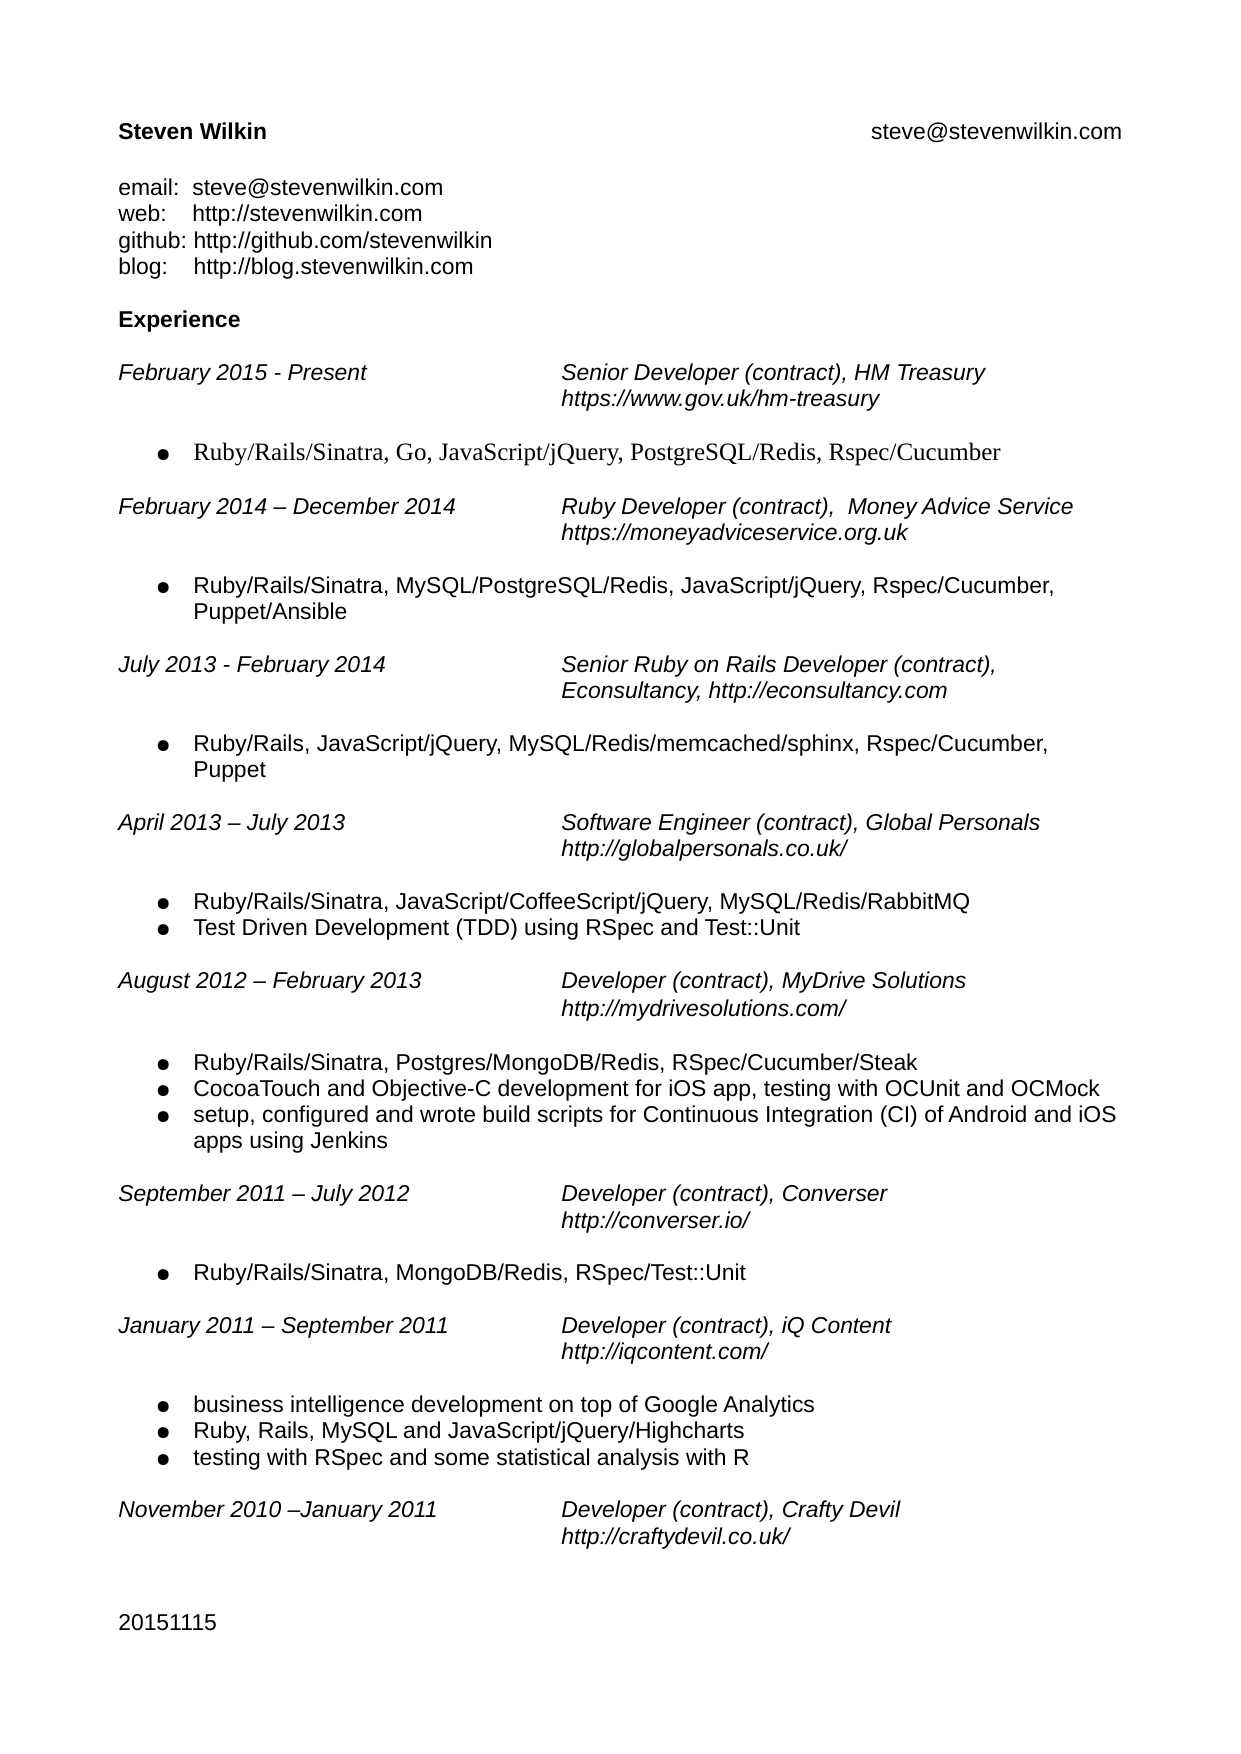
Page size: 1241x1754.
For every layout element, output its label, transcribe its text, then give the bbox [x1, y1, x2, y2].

text http://globalpersonals.co.uk/ [118, 835, 1122, 862]
text https://www.gov.uk/hm-treasury [118, 385, 1122, 411]
text https://moneyadviceservice.org.uk [118, 519, 1122, 545]
list business intelligence development on top of Google Analytics [156, 1391, 1122, 1417]
text November 2010 –January 2011 Developer (contract), Crafty Devil [118, 1496, 1122, 1523]
list CocoaTouch and Objective-C development for iOS app, testing with OCUnit and OCMock [156, 1075, 1122, 1101]
text http://converser.io/ [118, 1207, 1122, 1233]
text http://mydrivesolutions.com/ [118, 993, 1122, 1022]
text April 2013 – July 2013 Software Engineer (contract), Global Personals [118, 809, 1122, 835]
text http://craftydevil.co.uk/ [118, 1523, 1122, 1549]
list Ruby/Rails/Sinatra, JavaScript/CoffeeScript/jQuery, MySQL/Redis/RabbitMQ [156, 888, 1122, 914]
list setup, configured and wrote build scripts for Continuous Integration (CI) of Android and iOS apps using Jenkins [156, 1101, 1122, 1154]
text February 2014 – December 2014 Ruby Developer (contract), Money Advice Service [118, 493, 1122, 519]
text blog: http://blog.stevenwilkin.com [118, 253, 1122, 279]
text August 2012 – February 2013 Developer (contract), MyDrive Solutions [118, 967, 1122, 993]
text github: http://github.com/stevenwilkin [118, 227, 1122, 253]
text September 2011 – July 2012 Developer (contract), Converser [118, 1180, 1122, 1207]
text web: http://stevenwilkin.com [118, 200, 1122, 227]
text January 2011 – September 2011 Developer (contract), iQ Content [118, 1312, 1122, 1338]
text Experience [118, 306, 1122, 332]
list Ruby/Rails/Sinatra, MySQL/PostgreSQL/Redis, JavaScript/jQuery, Rspec/Cucumber, Puppet/Ansible [156, 572, 1122, 624]
text February 2015 - Present Senior Developer (contract), HM Treasury [118, 358, 1122, 385]
list Ruby/Rails/Sinatra, Go, JavaScript/jQuery, PostgreSQL/Redis, Rspec/Cucumber [156, 437, 1122, 466]
list testing with RSpec and some statistical analysis with R [156, 1444, 1122, 1470]
text July 2013 - February 2014 Senior Ruby on Rails Developer (contract), Econsultancy, http://econsultancy.com [118, 651, 1122, 703]
text http://iqcontent.com/ [118, 1338, 1122, 1365]
list Ruby/Rails, JavaScript/jQuery, MySQL/Redis/memcached/sphinx, Rspec/Cucumber, Puppet [156, 730, 1122, 782]
list Ruby/Rails/Sinatra, Postgres/MongoDB/Redis, RSpec/Cucumber/Steak [156, 1048, 1122, 1075]
list Ruby/Rails/Sinatra, MongoDB/Redis, RSpec/Test::Unit [156, 1259, 1122, 1286]
list Ruby, Rails, MySQL and JavaScript/jQuery/Highcharts [156, 1417, 1122, 1444]
list Test Driven Development (TDD) using RSpec and Test::Unit [156, 914, 1122, 941]
text email: steve@stevenwilkin.com [118, 174, 1122, 200]
